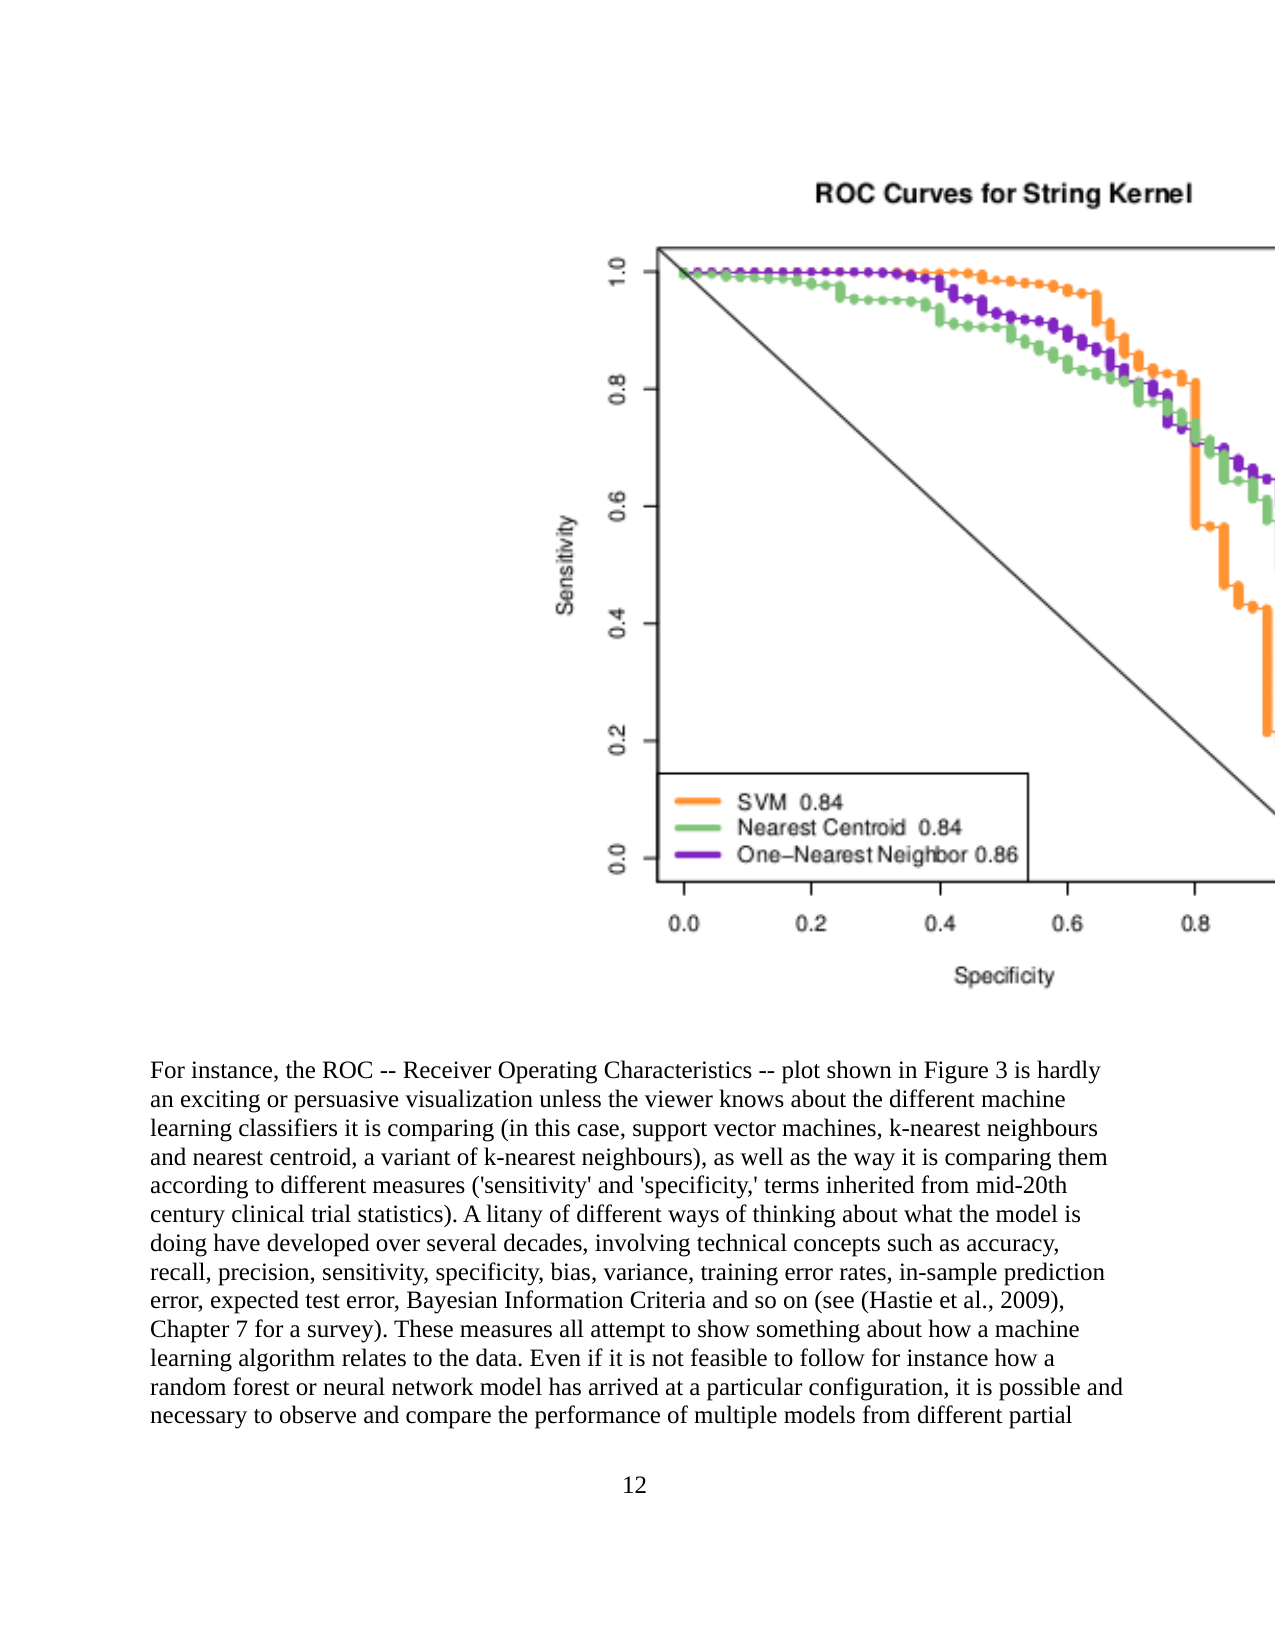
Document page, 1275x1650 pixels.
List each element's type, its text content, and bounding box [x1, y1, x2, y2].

picture [150, 150, 1275, 1038]
text For instance, the ROC -- Receiver Operating Characteristics -- plot shown in Figure 3 is hardly an exciting or persuasive visualization unless the viewer knows about the different machine learning classifiers it is comparing (in this case, support vector machines, k-nearest neighbours and nearest centroid, a variant of k-nearest neighbours), as well as the way it is comparing them according to different measures ('sensitivity' and 'specificity,' terms inherited from mid-20th century clinical trial statistics). A litany of different ways of thinking about what the model is doing have developed over several decades, involving technical concepts such as accuracy, recall, precision, sensitivity, specificity, bias, variance, training error rates, in-sample prediction error, expected test error, Bayesian Information Criteria and so on (see (Hastie et al., 2009), Chapter 7 for a survey). These measures all attempt to show something about how a machine learning algorithm relates to the data. Even if it is not feasible to follow for instance how a random forest or neural network model has arrived at a particular configuration, it is possible and necessary to observe and compare the performance of multiple models from different partial [150, 1055, 1125, 1429]
